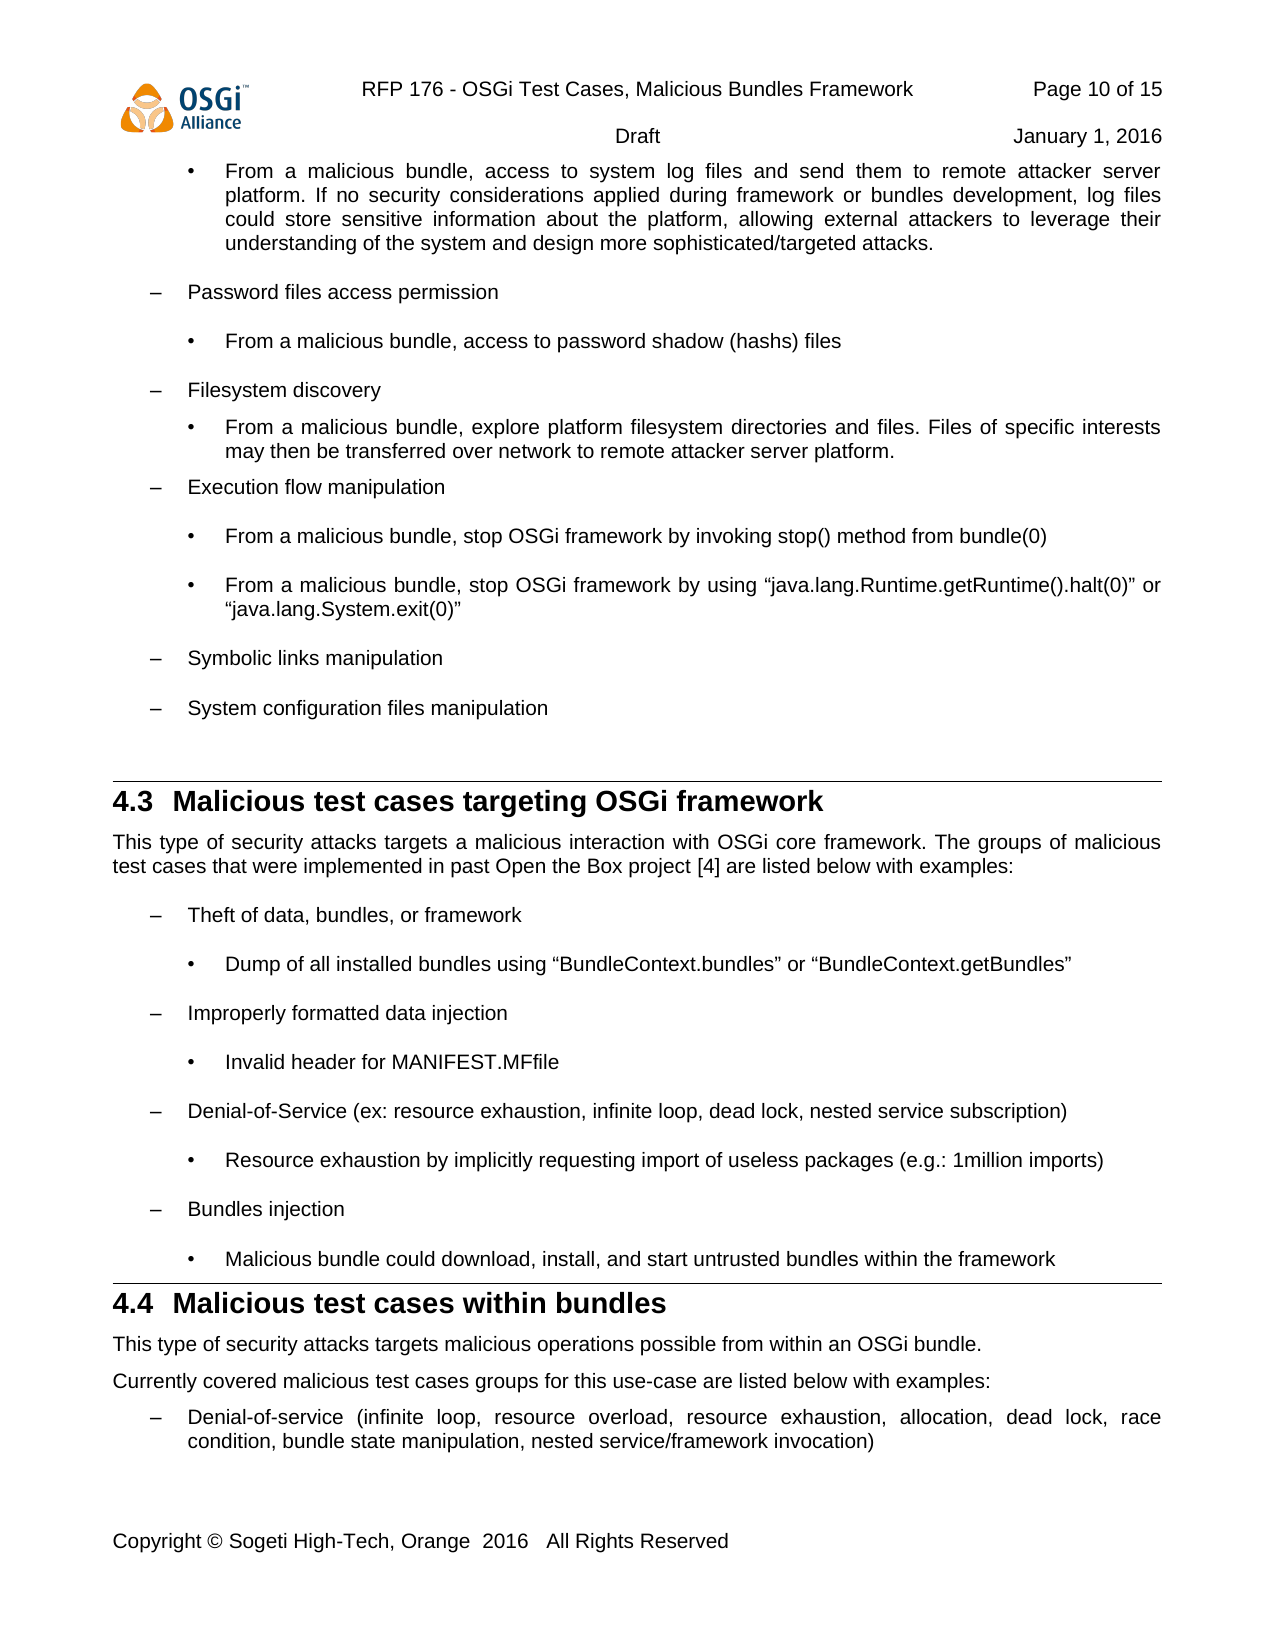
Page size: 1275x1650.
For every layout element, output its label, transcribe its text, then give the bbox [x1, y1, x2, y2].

list From a malicious bundle, stop OSGi framework by invoking stop() method from bundle(0) [187, 524, 1162, 548]
picture [113, 76, 257, 140]
list Bundles injection [150, 1197, 1162, 1221]
subtitle Malicious test cases within bundles [112, 1284, 1162, 1319]
list System configuration files manipulation [150, 695, 1162, 719]
text This type of security attacks targets a malicious interaction with OSGi core framework. The groups of malicious test cases that were implemented in past Open the Box project [4]. are listed below with examples: [112, 830, 1162, 878]
list From a malicious bundle, explore platform filesystem directories and files. Files of specific interests may then be transferred over network to remote attacker server platform. [187, 414, 1162, 463]
list Password files access permission [150, 280, 1162, 304]
list Malicious bundle could download, install, and start untrusted bundles within the framework [187, 1246, 1162, 1270]
list Symbolic links manipulation [150, 646, 1162, 670]
list Filesystem discovery [150, 378, 1162, 402]
list From a malicious bundle, stop OSGi framework by using “java.lang.Runtime.getRuntime().halt(0)” or “java.lang.System.exit(0)” [187, 573, 1162, 621]
list Denial-of-Service (ex: resource exhaustion, infinite loop, dead lock, nested service subscription) [150, 1099, 1162, 1123]
list Theft of data, bundles, or framework [150, 903, 1162, 927]
list Dump of all installed bundles using “BundleContext.bundles” or “BundleContext.getBundles” [187, 952, 1162, 976]
list Execution flow manipulation [150, 475, 1162, 499]
text This type of security attacks targets malicious operations possible from within an OSGi bundle. [112, 1332, 1162, 1356]
list From a malicious bundle, access to password shadow (hashs) files [187, 329, 1162, 353]
list From a malicious bundle, access to system log files and send them to remote attacker server platform. If no security considerations applied during framework or bundles development, log files could store sensitive information about the platform, allowing external attackers to leverage their understanding of the system and design more sophisticated/targeted attacks. [187, 159, 1162, 255]
list Invalid header for MANIFEST.MFfile [187, 1050, 1162, 1074]
text Currently covered malicious test cases groups for this use-case are listed below with examples: [112, 1368, 1162, 1392]
list Denial-of-service (infinite loop, resource overload, resource exhaustion, allocation, dead lock, race condition, bundle state manipulation, nested service/framework invocation) [150, 1405, 1162, 1453]
list Resource exhaustion by implicitly requesting import of useless packages (e.g.: 1million imports) [187, 1148, 1162, 1172]
subtitle Malicious test cases targeting OSGi framework [112, 782, 1162, 817]
list Improperly formatted data injection [150, 1001, 1162, 1025]
